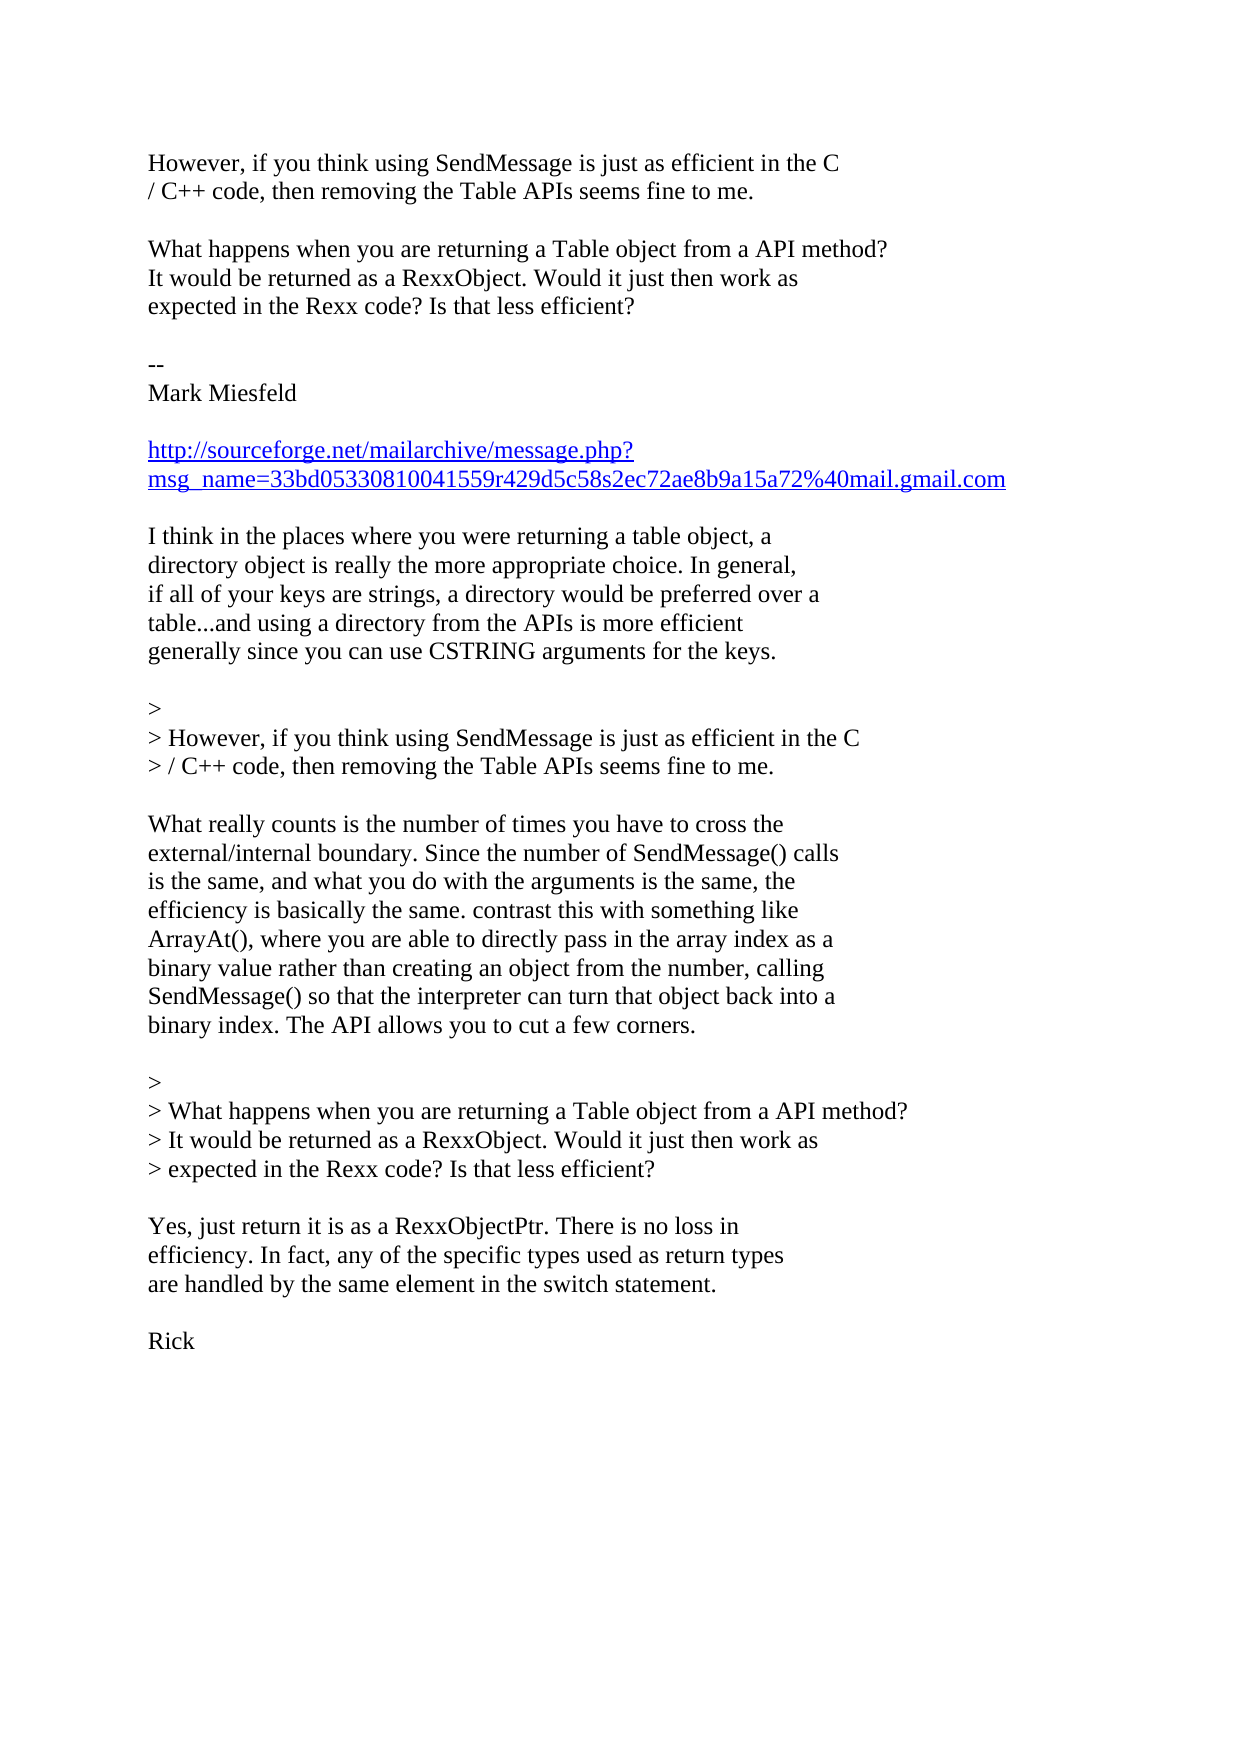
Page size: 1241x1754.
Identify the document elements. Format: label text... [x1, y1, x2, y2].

text However, if you think using SendMessage is just as efficient in the C / C++ code, then removing the Table APIs seems fine to me. What happens when you are returning a Table object from a API method? It would be returned as a RexxObject. Would it just then work as expected in the Rexx code? Is that less efficient? -- Mark Miesfeld [148, 148, 1093, 406]
text I think in the places where you were returning a table object, a directory object is really the more appropriate choice. In general, if all of your keys are strings, a directory would be preferred over a table...and using a directory from the APIs is more efficient generally since you can use CSTRING arguments for the keys. > > However, if you think using SendMessage is just as efficient in the C > / C++ code, then removing the Table APIs seems fine to me. What really counts is the number of times you have to cross the external/internal boundary. Since the number of SendMessage() calls is the same, and what you do with the arguments is the same, the efficiency is basically the same. contrast this with something like ArrayAt(), where you are able to directly pass in the array index as a binary value rather than creating an object from the number, calling SendMessage() so that the interpreter can turn that object back into a binary index. The API allows you to cut a few corners. > > What happens when you are returning a Table object from a API method? > It would be returned as a RexxObject. Would it just then work as > expected in the Rexx code? Is that less efficient? Yes, just return it is as a RexxObjectPtr. There is no loss in efficiency. In fact, any of the specific types used as return types are handled by the same element in the switch statement. [148, 521, 1093, 1298]
text http://sourceforge.net/mailarchive/message.php?msg_name=33bd05330810041559r429d5c58s2ec72ae8b9a15a72%40mail.gmail.com [148, 435, 1093, 493]
text Rick [148, 1326, 1093, 1355]
